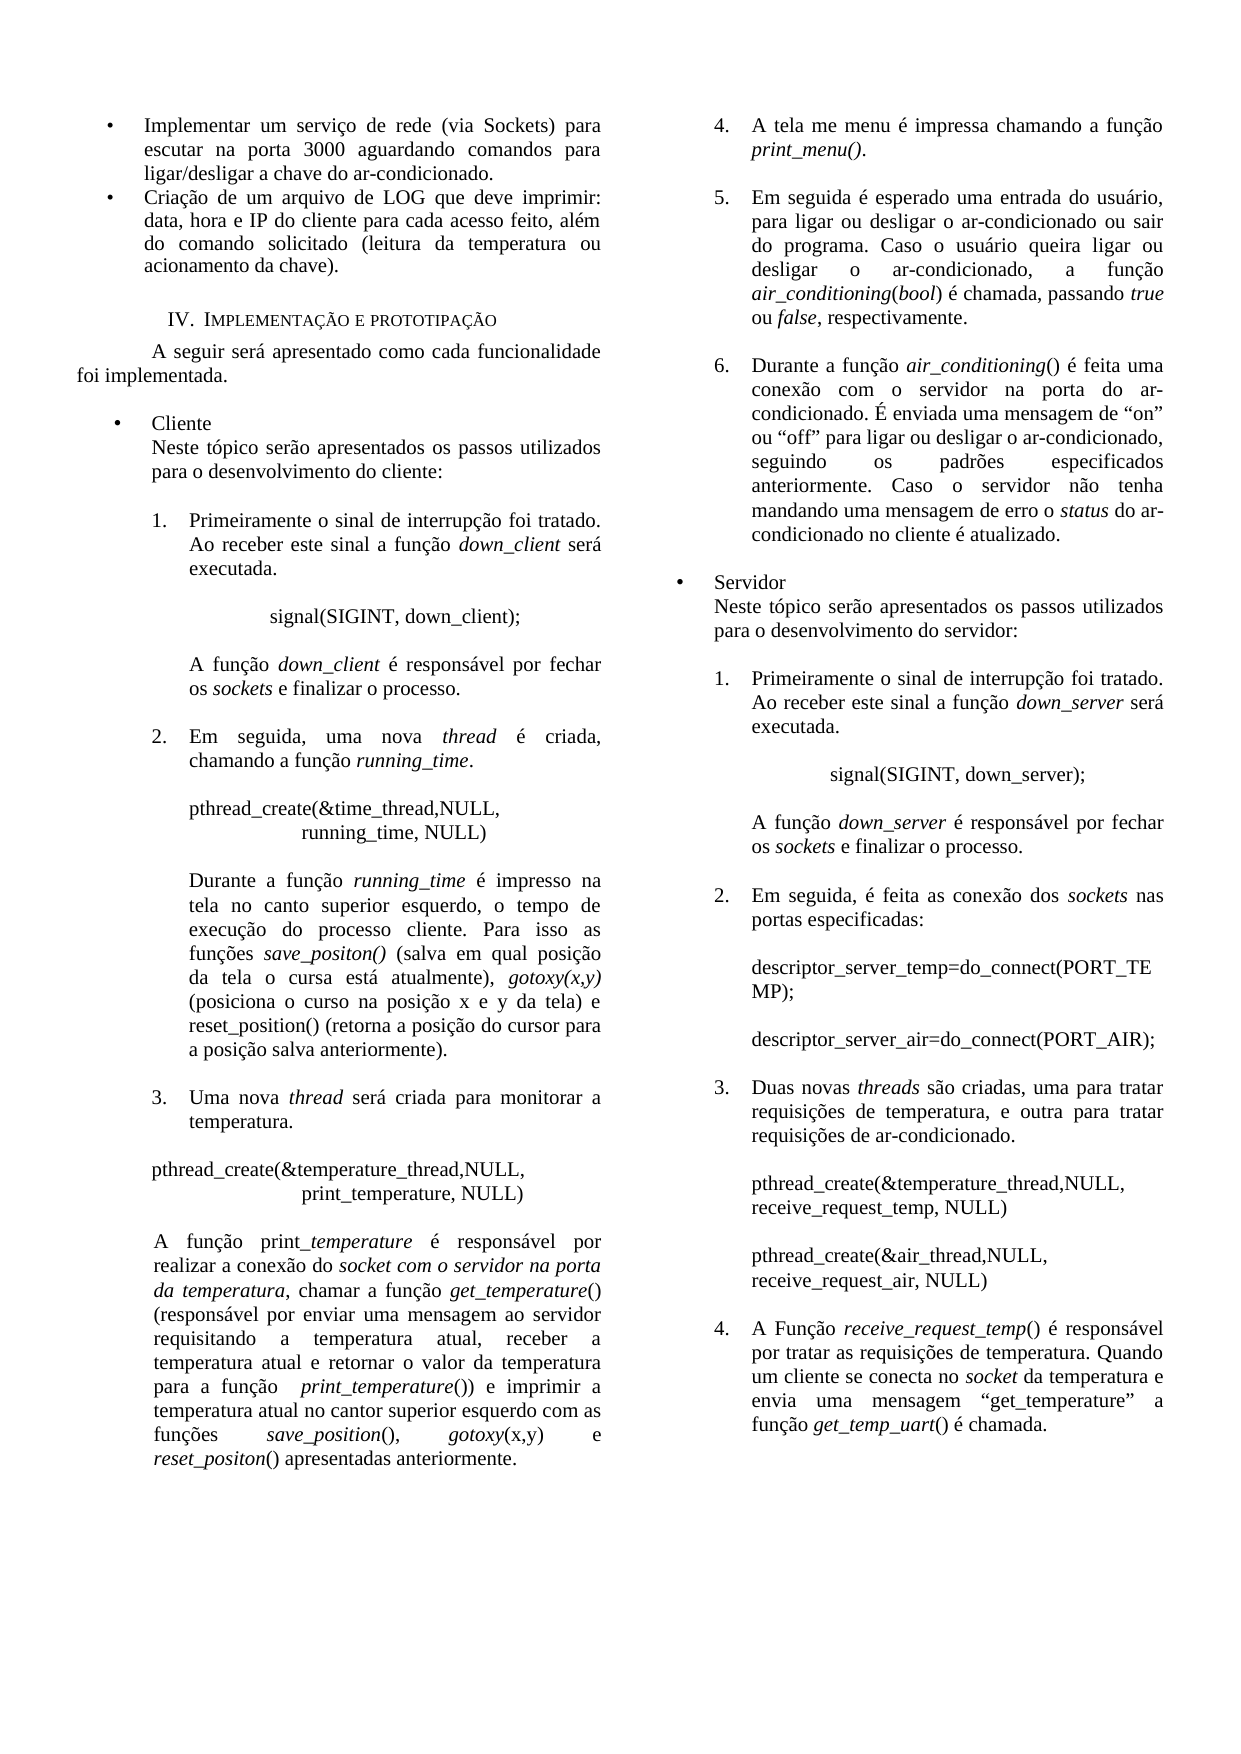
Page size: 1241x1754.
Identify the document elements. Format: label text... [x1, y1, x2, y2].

list A tela me menu é impressa chamando a função print_menu(). [714, 112, 1164, 161]
list Primeiramente o sinal de interrupção foi tratado. Ao receber este sinal a função down_client será executada. [151, 507, 601, 580]
list Servidor [676, 570, 1164, 594]
list Neste tópico serão apresentados os passos utilizados para o desenvolvimento do servidor: [676, 594, 1164, 642]
list signal(SIGINT, down_server); [714, 762, 1164, 786]
list Duas novas threads são criadas, uma para tratar requisições de temperatura, e outra para tratar requisições de ar-condicionado. [714, 1075, 1164, 1147]
list signal(SIGINT, down_client); [151, 604, 601, 628]
list Cliente [114, 411, 601, 435]
list Primeiramente o sinal de interrupção foi tratado. Ao receber este sinal a função down_server será executada. [714, 666, 1164, 738]
list pthread_create(&time_thread,NULL, running_time, NULL) [151, 796, 601, 844]
list Em seguida, é feita as conexão dos sockets nas portas especificadas: [714, 882, 1164, 931]
list A função down_client é responsável por fechar os sockets e finalizar o processo. [151, 652, 601, 700]
list Durante a função air_conditioning() é feita uma conexão com o servidor na porta do ar-condicionado. É enviada uma mensagem de “on” ou “off” para ligar ou desligar o ar-condicionado, seguindo os padrões especificados anteriormente. Caso o servidor não tenha mandando uma mensagem de erro o status do ar-condicionado no cliente é atualizado. [714, 353, 1164, 546]
list descriptor_server_temp=do_connect(PORT_TEMP); [714, 955, 1164, 1003]
list descriptor_server_air=do_connect(PORT_AIR); [714, 1027, 1164, 1051]
text A seguir será apresentado como cada funcionalidade foi implementada. [76, 339, 601, 387]
text Durante a função running_time é impresso na tela no canto superior esquerdo, o tempo de execução do processo cliente. Para isso as funções save_positon() (salva em qual posição da tela o cursa está atualmente), gotoxy(x,y) (posiciona o curso na posição x e y da tela) e reset_position() (retorna a posição do cursor para a posição salva anteriormente). [189, 868, 601, 1061]
list pthread_create(&air_thread,NULL, receive_request_air, NULL) [714, 1243, 1164, 1292]
list A Função receive_request_temp() é responsável por tratar as requisições de temperatura. Quando um cliente se conecta no socket da temperatura e envia uma mensagem “get_temperature” a função get_temp_uart() é chamada. [714, 1316, 1164, 1436]
text pthread_create(&temperature_thread,NULL, print_temperature, NULL) [76, 1157, 601, 1205]
list A função down_server é responsável por fechar os sockets e finalizar o processo. [714, 810, 1164, 858]
subtitle Implementação e prototipação [76, 307, 601, 331]
list Em seguida, uma nova thread é criada, chamando a função running_time. [151, 724, 601, 772]
list pthread_create(&temperature_thread,NULL, receive_request_temp, NULL) [714, 1171, 1164, 1219]
text A função print_temperature é responsável por realizar a conexão do socket com o servidor na porta da temperatura, chamar a função get_temperature() (responsável por enviar uma mensagem ao servidor requisitando a temperatura atual, receber a temperatura atual e retornar o valor da temperatura para a função print_temperature()) e imprimir a temperatura atual no cantor superior esquerdo com as funções save_position(), gotoxy(x,y) e reset_positon() apresentadas anteriormente. [153, 1229, 601, 1470]
list Em seguida é esperado uma entrada do usuário, para ligar ou desligar o ar-condicionado ou sair do programa. Caso o usuário queira ligar ou desligar o ar-condicionado, a função air_conditioning(bool) é chamada, passando true ou false, respectivamente. [714, 185, 1164, 329]
list Neste tópico serão apresentados os passos utilizados para o desenvolvimento do cliente: [114, 435, 601, 483]
list Criação de um arquivo de LOG que deve imprimir: data, hora e IP do cliente para cada acesso feito, além do comando solicitado (leitura da temperatura ou acionamento da chave). [106, 185, 601, 277]
list Implementar um serviço de rede (via Sockets) para escutar na porta 3000 aguardando comandos para ligar/desligar a chave do ar-condicionado. [106, 112, 601, 185]
list Uma nova thread será criada para monitorar a temperatura. [151, 1085, 601, 1133]
